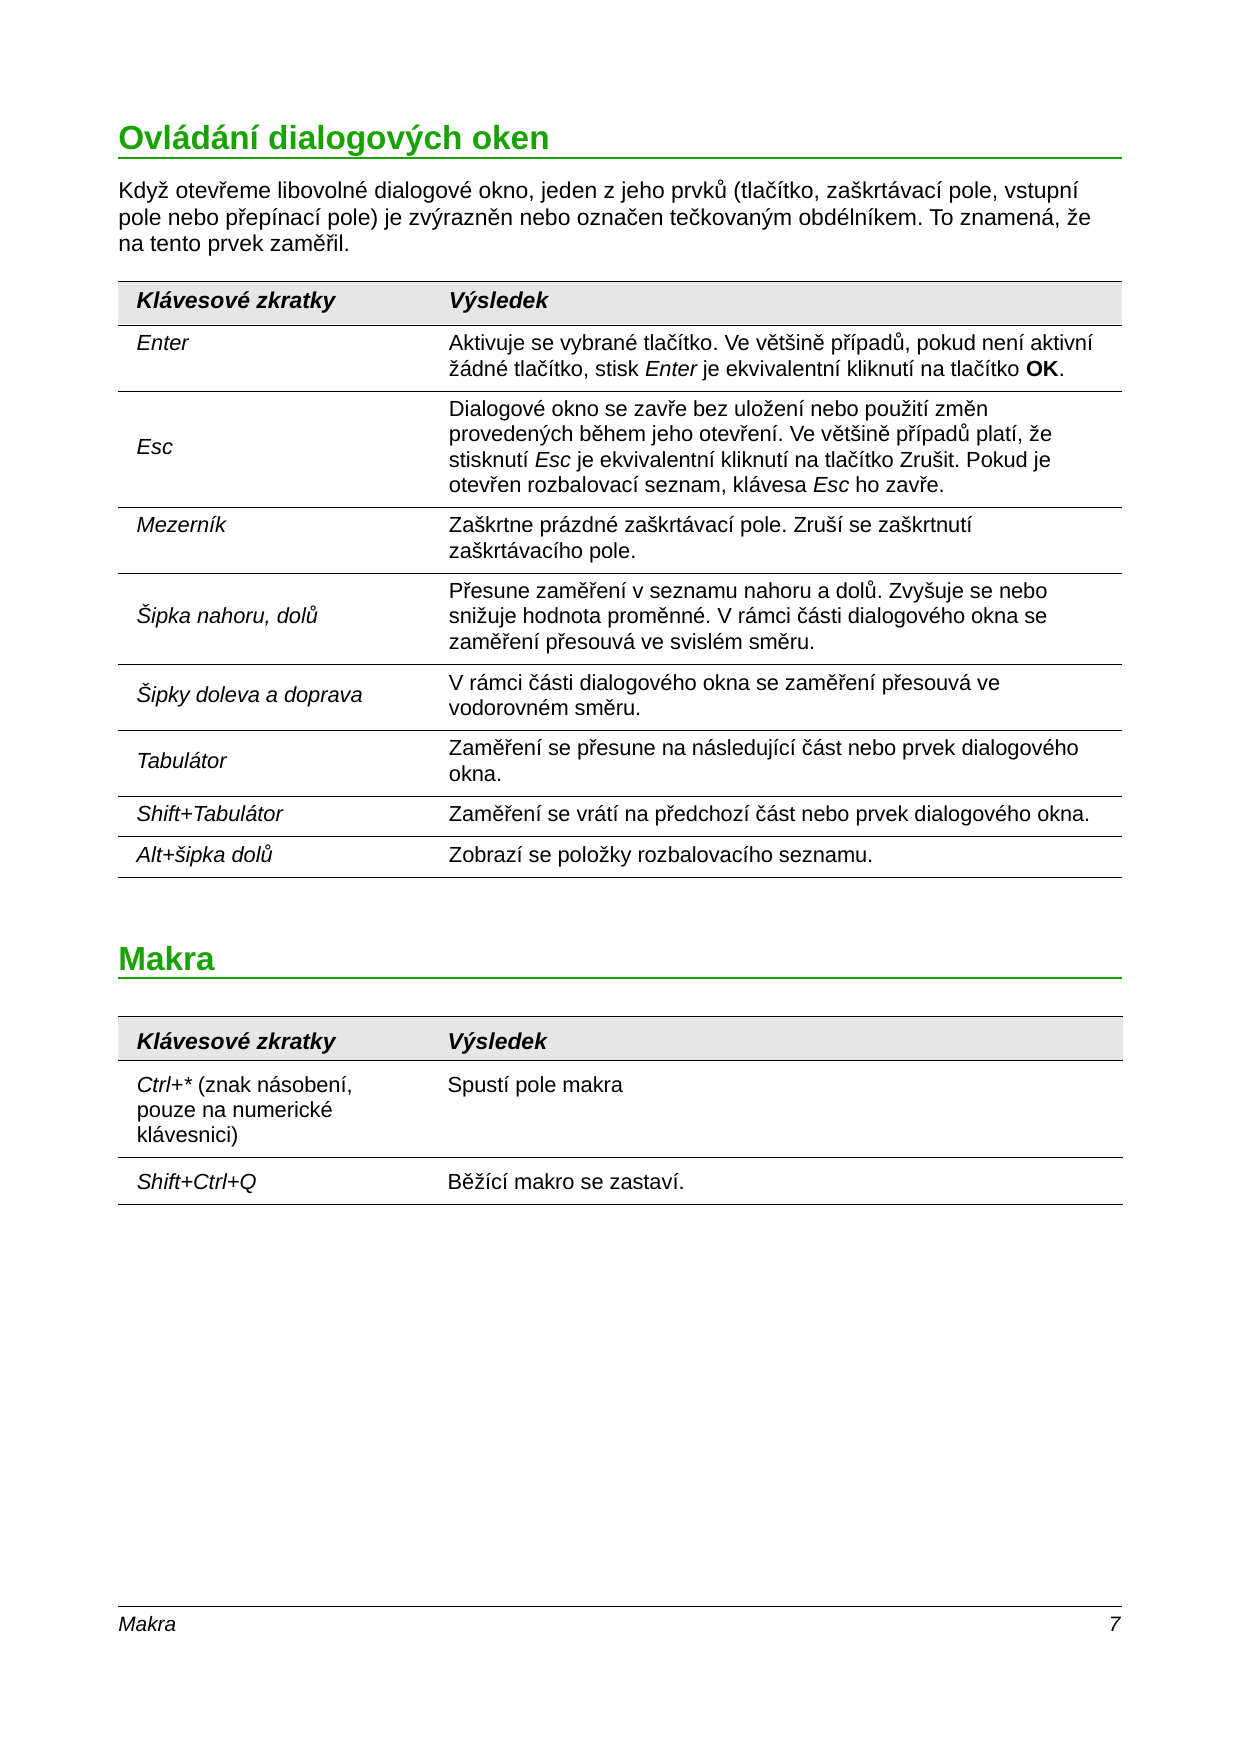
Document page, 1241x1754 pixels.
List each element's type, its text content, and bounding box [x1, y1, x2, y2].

table_cell Šipky doleva a doprava [118, 665, 431, 729]
table_cell Mezerník [118, 508, 431, 573]
table_cell Zaměření se vrátí na předchozí část nebo prvek dialogového okna. [431, 797, 1122, 836]
table_cell Zobrazí se položky rozbalovacího seznamu. [431, 837, 1122, 877]
table_cell Šipka nahoru, dolů [118, 574, 431, 664]
table_header Klávesové zkratky [118, 1017, 429, 1060]
table_cell Dialogové okno se zavře bez uložení nebo použití změn provedených během jeho otevření. Ve většině případů platí, že stisknutí Esc je ekvivalentní kliknutí na tlačítko Zrušit. Pokud je otevřen rozbalovací seznam, klávesa Esc ho zavře. [431, 392, 1122, 507]
table_cell Přesune zaměření v seznamu nahoru a dolů. Zvyšuje se nebo snižuje hodnota proměnné. V rámci části dialogového okna se zaměření přesouvá ve svislém směru. [431, 574, 1122, 664]
table_cell Tabulátor [118, 731, 431, 796]
table_cell Alt+šipka dolů [118, 837, 431, 877]
subtitle Ovládání dialogových oken [118, 118, 1122, 157]
table_header Výsledek [431, 282, 1122, 324]
table_cell V rámci části dialogového okna se zaměření přesouvá ve vodorovném směru. [431, 665, 1122, 729]
table_cell Shift+Ctrl+Q [118, 1158, 429, 1204]
text Když otevřeme libovolné dialogové okno, jeden z jeho prvků (tlačítko, zaškrtávací pole, vstupní pole nebo přepínací pole) je zvýrazněn nebo označen tečkovaným obdélníkem. To znamená, že na tento prvek zaměřil. [118, 177, 1122, 257]
table_cell Enter [118, 326, 431, 391]
table_cell Shift+Tabulátor [118, 797, 431, 836]
subtitle Makra [118, 939, 1122, 977]
table_cell Ctrl+* (znak násobení, pouze na numerické klávesnici) [118, 1061, 429, 1157]
table_cell Esc [118, 392, 431, 507]
table_cell Zaměření se přesune na následující část nebo prvek dialogového okna. [431, 731, 1122, 796]
table_header Klávesové zkratky [118, 282, 431, 324]
table_cell Běžící makro se zastaví. [429, 1158, 1123, 1204]
table_cell Spustí pole makra [429, 1061, 1123, 1157]
table_cell Aktivuje se vybrané tlačítko. Ve většině případů, pokud není aktivní žádné tlačítko, stisk Enter je ekvivalentní kliknutí na tlačítko OK. [431, 326, 1122, 391]
table_header Výsledek [429, 1017, 1123, 1060]
table_cell Zaškrtne prázdné zaškrtávací pole. Zruší se zaškrtnutí zaškrtávacího pole. [431, 508, 1122, 573]
